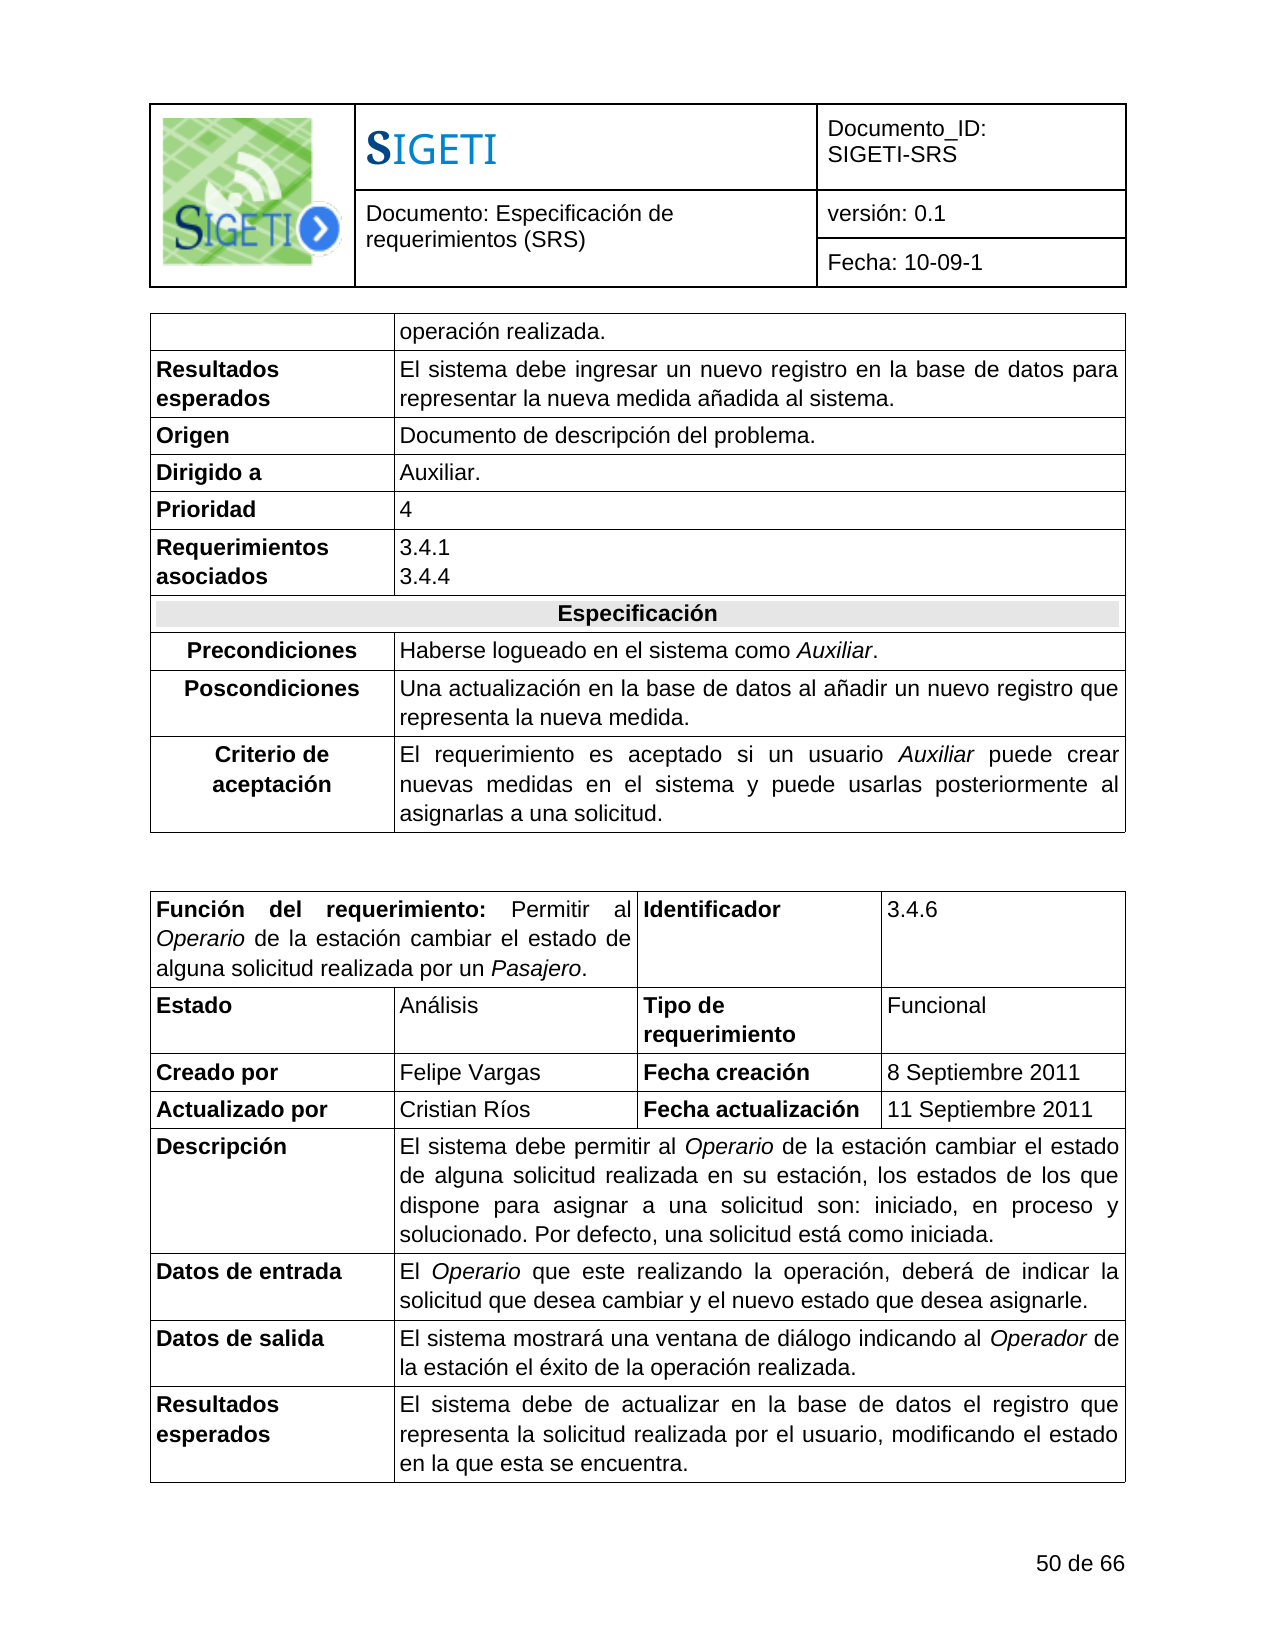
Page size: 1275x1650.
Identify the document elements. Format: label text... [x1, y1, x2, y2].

table_cell operación realizada. [395, 314, 1125, 350]
table_cell Resultados esperados [151, 1387, 394, 1482]
table_cell Fecha creación [638, 1054, 881, 1091]
table_cell [151, 314, 394, 350]
table_cell Estado [151, 988, 394, 1053]
table_cell Dirigido a [151, 455, 394, 491]
table_cell Prioridad [151, 492, 394, 528]
table_cell El Operario que este realizando la operación, deberá de indicar la solicitud que desea cambiar y el nuevo estado que desea asignarle. [395, 1254, 1125, 1319]
table_cell Requerimientos asociados [151, 530, 394, 595]
table_cell El requerimiento es aceptado si un usuario Auxiliar puede crear nuevas medidas en el sistema y puede usarlas posteriormente al asignarlas a una solicitud. [395, 737, 1125, 832]
table_cell Tipo de requerimiento [638, 988, 881, 1053]
picture [162, 118, 343, 266]
table_cell Criterio de aceptación [151, 737, 394, 832]
table_cell 8 Septiembre 2011 [882, 1054, 1125, 1091]
table_cell 4 [395, 492, 1125, 528]
table_cell Origen [151, 418, 394, 454]
table_cell Creado por [151, 1054, 394, 1091]
table_cell Datos de entrada [151, 1254, 394, 1319]
table_cell Una actualización en la base de datos al añadir un nuevo registro que representa la nueva medida. [395, 671, 1125, 736]
table_cell Documento de descripción del problema. [395, 418, 1125, 454]
table_cell Actualizado por [151, 1092, 394, 1128]
table_cell Haberse logueado en el sistema como Auxiliar. [395, 633, 1125, 669]
table_cell El sistema debe ingresar un nuevo registro en la base de datos para representar la nueva medida añadida al sistema. [395, 351, 1125, 417]
table_header Identificador [638, 892, 881, 987]
table_header 3.4.6 [882, 892, 1125, 987]
table_cell Precondiciones [151, 633, 394, 669]
table_cell Descripción [151, 1129, 394, 1253]
table_cell 11 Septiembre 2011 [882, 1092, 1125, 1128]
table_cell Datos de salida [151, 1321, 394, 1386]
table_cell Poscondiciones [151, 671, 394, 736]
table_cell Auxiliar. [395, 455, 1125, 491]
table_cell El sistema debe permitir al Operario de la estación cambiar el estado de alguna solicitud realizada en su estación, los estados de los que dispone para asignar a una solicitud son: iniciado, en proceso y solucionado. Por defecto, una solicitud está como iniciada. [395, 1129, 1125, 1253]
table_cell Análisis [395, 988, 637, 1053]
table_cell Fecha actualización [638, 1092, 881, 1128]
table_cell 3.4.1 3.4.4 [395, 530, 1125, 595]
table_cell Resultados esperados [151, 351, 394, 417]
table_cell El sistema debe de actualizar en la base de datos el registro que representa la solicitud realizada por el usuario, modificando el estado en la que esta se encuentra. [395, 1387, 1125, 1482]
table_header Función del requerimiento: Permitir al Operario de la estación cambiar el estado de alguna solicitud realizada por un Pasajero. [151, 892, 637, 987]
table_cell Funcional [882, 988, 1125, 1053]
table_cell Especificación [151, 596, 1125, 632]
table_cell El sistema mostrará una ventana de diálogo indicando al Operador de la estación el éxito de la operación realizada. [395, 1321, 1125, 1386]
table_cell Cristian Ríos [395, 1092, 637, 1128]
table_cell Felipe Vargas [395, 1054, 637, 1091]
